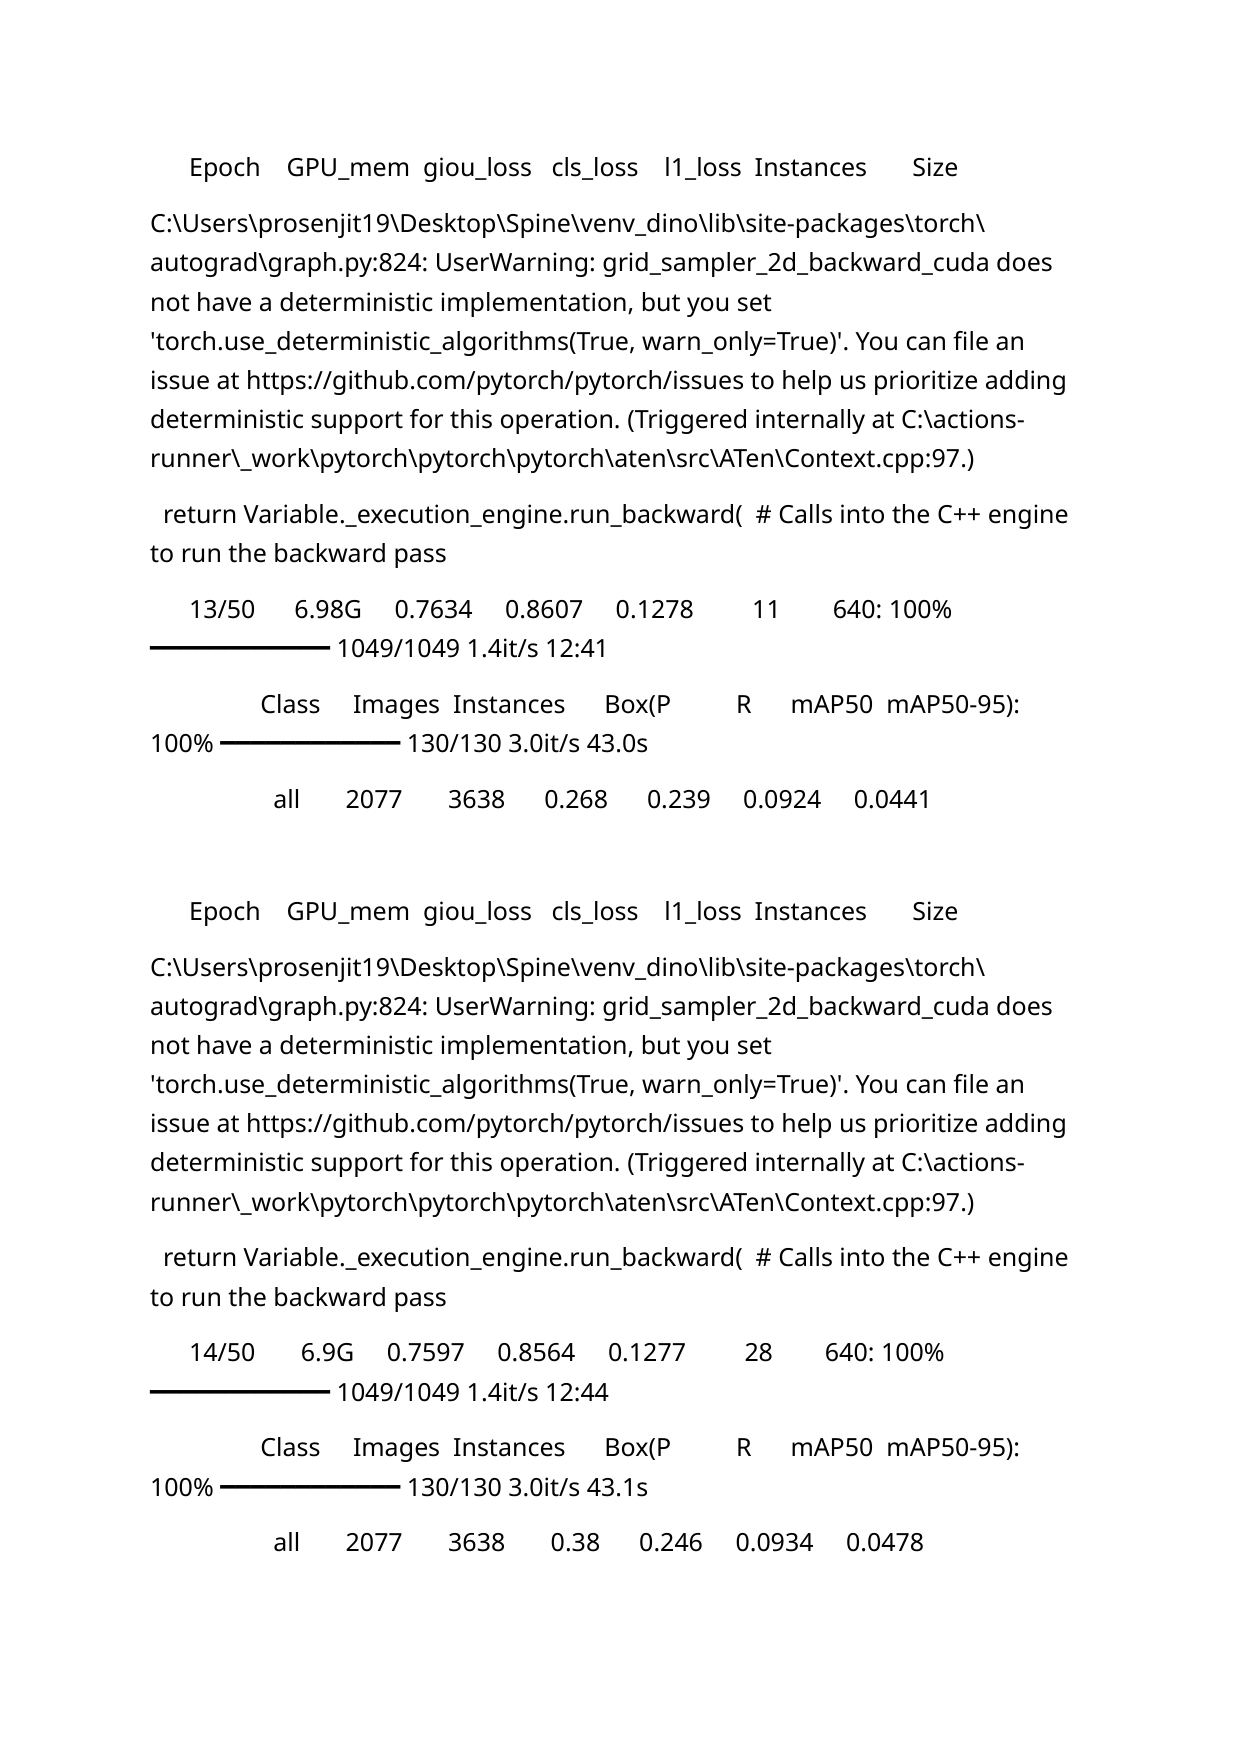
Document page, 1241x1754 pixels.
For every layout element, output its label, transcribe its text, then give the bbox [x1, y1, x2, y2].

text Epoch GPU_mem giou_loss cls_loss l1_loss Instances Size [150, 893, 1090, 927]
text return Variable._execution_engine.run_backward( # Calls into the C++ engine to run the backward pass [150, 1240, 1090, 1313]
text all 2077 3638 0.38 0.246 0.0934 0.0478 [150, 1525, 1090, 1559]
text return Variable._execution_engine.run_backward( # Calls into the C++ engine to run the backward pass [150, 497, 1090, 570]
text Epoch GPU_mem giou_loss cls_loss l1_loss Instances Size [150, 150, 1090, 184]
text C:\Users\prosenjit19\Desktop\Spine\venv_dino\lib\site-packages\torch\autograd\graph.py:824: UserWarning: grid_sampler_2d_backward_cuda does not have a deterministic implementation, but you set 'torch.use_deterministic_algorithms(True, warn_only=True)'. You can file an issue at https://github.com/pytorch/pytorch/issues to help us prioritize adding deterministic support for this operation. (Triggered internally at C:\actions-runner\_work\pytorch\pytorch\pytorch\aten\src\ATen\Context.cpp:97.) [150, 206, 1090, 475]
text C:\Users\prosenjit19\Desktop\Spine\venv_dino\lib\site-packages\torch\autograd\graph.py:824: UserWarning: grid_sampler_2d_backward_cuda does not have a deterministic implementation, but you set 'torch.use_deterministic_algorithms(True, warn_only=True)'. You can file an issue at https://github.com/pytorch/pytorch/issues to help us prioritize adding deterministic support for this operation. (Triggered internally at C:\actions-runner\_work\pytorch\pytorch\pytorch\aten\src\ATen\Context.cpp:97.) [150, 949, 1090, 1218]
text all 2077 3638 0.268 0.239 0.0924 0.0441 [150, 782, 1090, 816]
text Class Images Instances Box(P R mAP50 mAP50-95): 100% ━━━━━━━━━━━━ 130/130 3.0it/s 43.0s [150, 687, 1090, 760]
text Class Images Instances Box(P R mAP50 mAP50-95): 100% ━━━━━━━━━━━━ 130/130 3.0it/s 43.1s [150, 1430, 1090, 1503]
text 13/50 6.98G 0.7634 0.8607 0.1278 11 640: 100% ━━━━━━━━━━━━ 1049/1049 1.4it/s 12:41 [150, 592, 1090, 665]
text 14/50 6.9G 0.7597 0.8564 0.1277 28 640: 100% ━━━━━━━━━━━━ 1049/1049 1.4it/s 12:44 [150, 1335, 1090, 1408]
